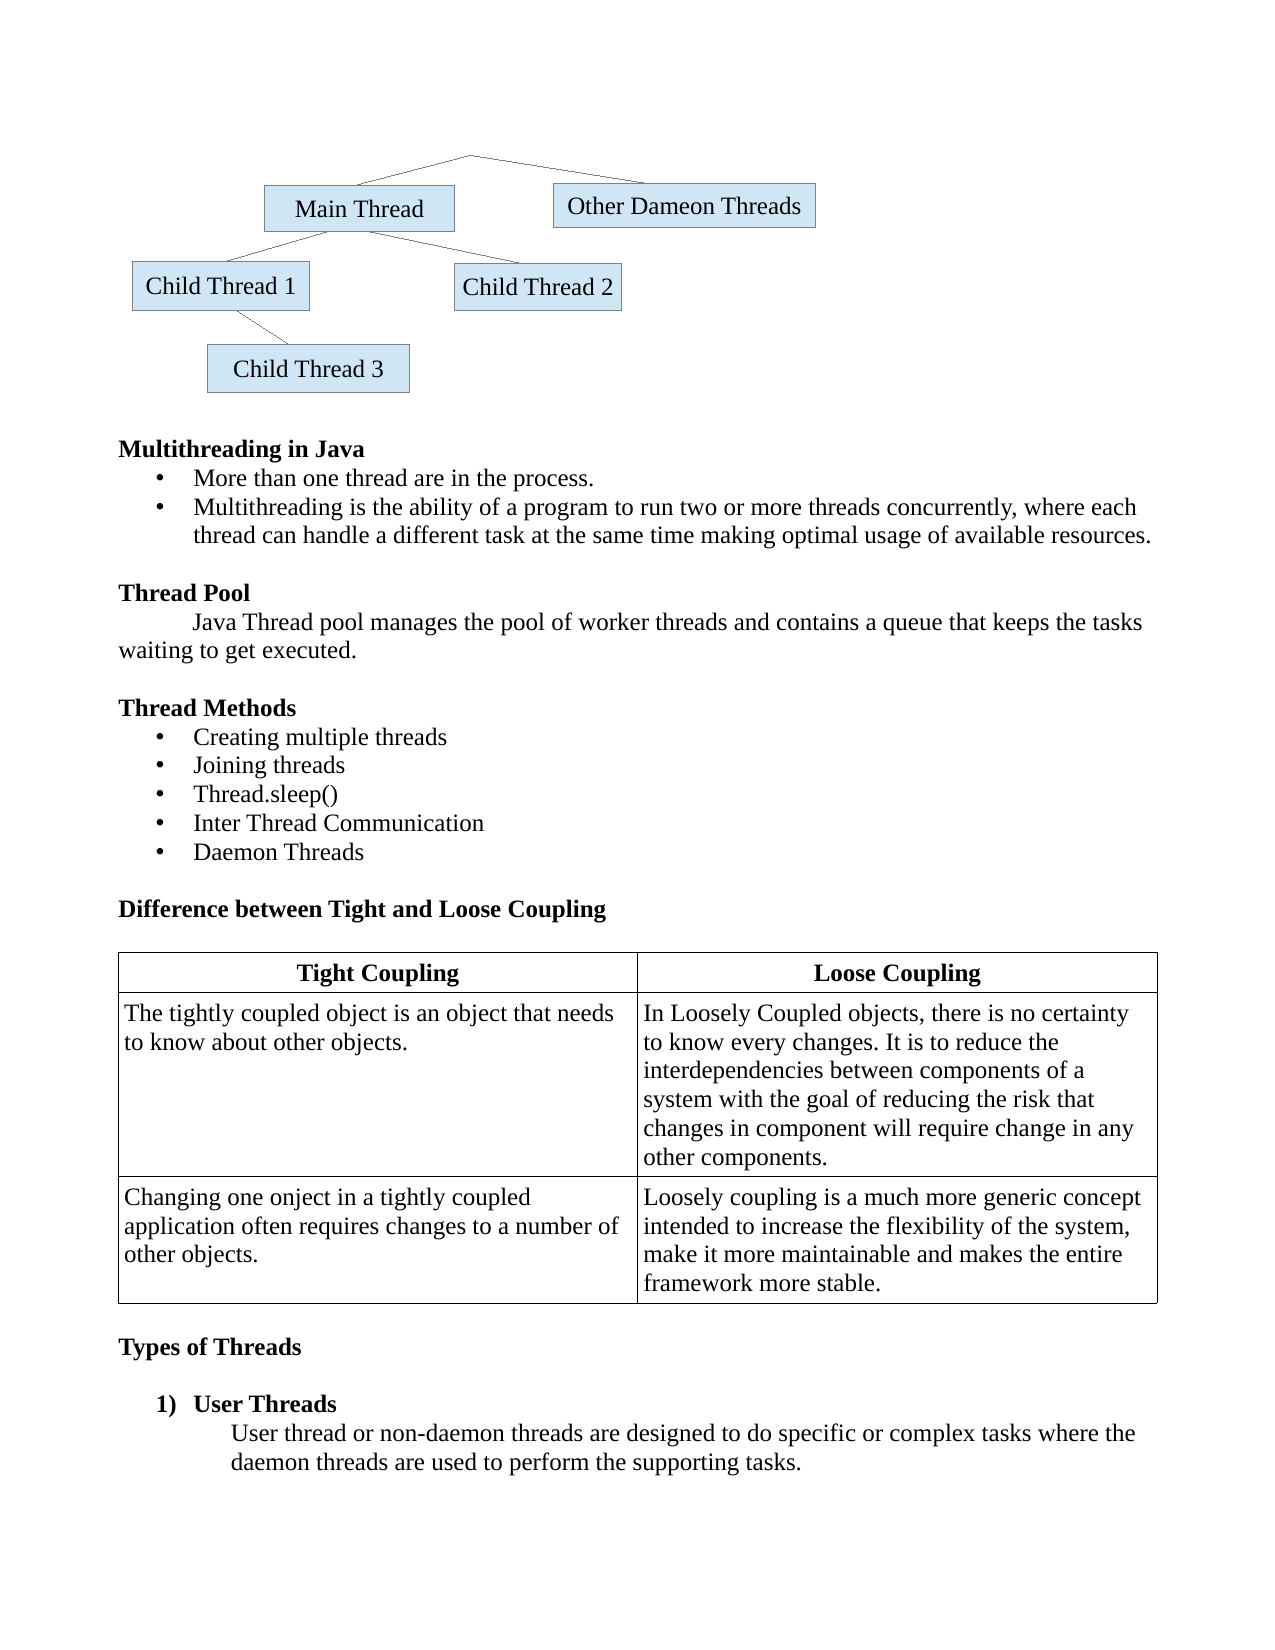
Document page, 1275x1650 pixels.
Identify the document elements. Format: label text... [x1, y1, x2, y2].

list Thread.sleep() [156, 779, 1157, 808]
table_header Loose Coupling [638, 953, 1157, 992]
table_cell Loosely coupling is a much more generic concept intended to increase the flexibility of the system, make it more maintainable and makes the entire framework more stable. [638, 1177, 1157, 1303]
table_header Tight Coupling [119, 953, 637, 992]
table_cell In Loosely Coupled objects, there is no certainty to know every changes. It is to reduce the interdependencies between components of a system with the goal of reducing the risk that changes in component will require change in any other components. [638, 993, 1157, 1176]
list User Threads [156, 1389, 1157, 1418]
list Creating multiple threads [156, 722, 1157, 751]
list Multithreading is the ability of a program to run two or more threads concurrently, where each thread can handle a different task at the same time making optimal usage of available resources. [156, 492, 1157, 549]
text Java Thread pool manages the pool of worker threads and contains a queue that keeps the tasks waiting to get executed. [118, 607, 1157, 664]
list More than one thread are in the process. [156, 463, 1157, 492]
list Daemon Threads [156, 837, 1157, 866]
table_cell Changing one onject in a tightly coupled application often requires changes to a number of other objects. [119, 1177, 637, 1303]
text Thread Methods [118, 693, 1157, 722]
list Inter Thread Communication [156, 808, 1157, 837]
list User thread or non-daemon threads are designed to do specific or complex tasks where the daemon threads are used to perform the supporting tasks. [193, 1418, 1157, 1475]
text Multithreading in Java [118, 434, 1157, 463]
list Joining threads [156, 751, 1157, 779]
text Difference between Tight and Loose Coupling [118, 894, 1157, 923]
table_cell The tightly coupled object is an object that needs to know about other objects. [119, 993, 637, 1176]
text Types of Threads [118, 1332, 1157, 1360]
text Thread Pool [118, 578, 1157, 607]
